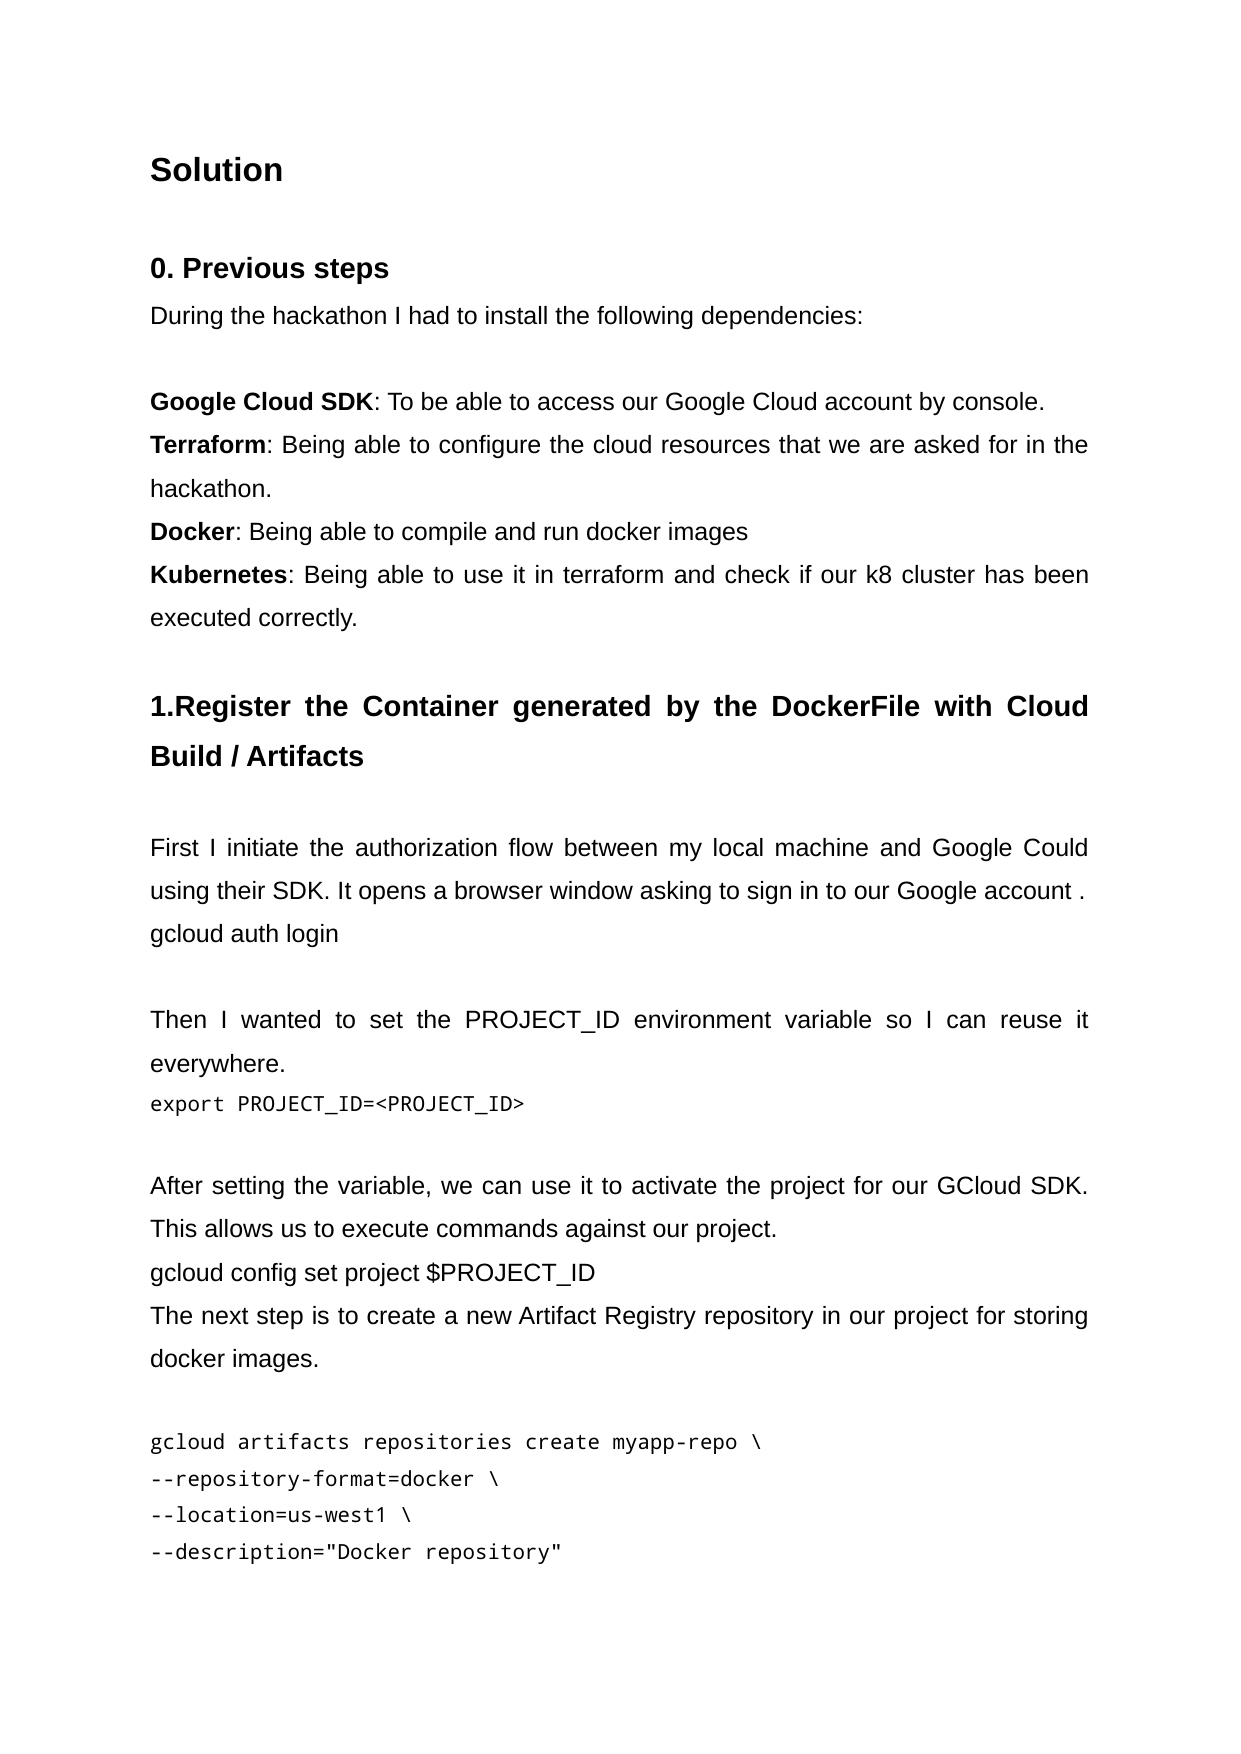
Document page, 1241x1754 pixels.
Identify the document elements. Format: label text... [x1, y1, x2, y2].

text During the hackathon I had to install the following dependencies: [150, 301, 1091, 330]
text Terraform: Being able to configure the cloud resources that we are asked for in the hackathon. [150, 430, 1091, 502]
text Solution [150, 150, 1091, 188]
text --location=us-west1 \ [150, 1503, 1091, 1528]
text Kubernetes: Being able to use it in terraform and check if our k8 cluster has been executed correctly. [150, 560, 1091, 632]
text 1.Register the Container generated by the DockerFile with Cloud Build / Artifacts [150, 689, 1091, 773]
text --repository-format=docker \ [150, 1467, 1091, 1491]
text gcloud artifacts repositories create myapp-repo \ [150, 1430, 1091, 1454]
text gcloud config set project $PROJECT_ID [150, 1258, 1091, 1286]
text gcloud auth login [150, 919, 1091, 948]
text --description="Docker repository" [150, 1540, 1091, 1564]
text After setting the variable, we can use it to activate the project for our GCloud SDK. This allows us to execute commands against our project. [150, 1171, 1091, 1243]
text export PROJECT_ID=<PROJECT_ID> [150, 1092, 1091, 1116]
text Then I wanted to set the PROJECT_ID environment variable so I can reuse it everywhere. [150, 1005, 1091, 1077]
text 0. Previous steps [150, 251, 1091, 284]
text Docker: Being able to compile and run docker images [150, 517, 1091, 545]
text Google Cloud SDK: To be able to access our Google Cloud account by console. [150, 387, 1091, 416]
text First I initiate the authorization flow between my local machine and Google Could using their SDK. It opens a browser window asking to sign in to our Google account . [150, 833, 1091, 905]
text The next step is to create a new Artifact Registry repository in our project for storing docker images. [150, 1301, 1091, 1373]
